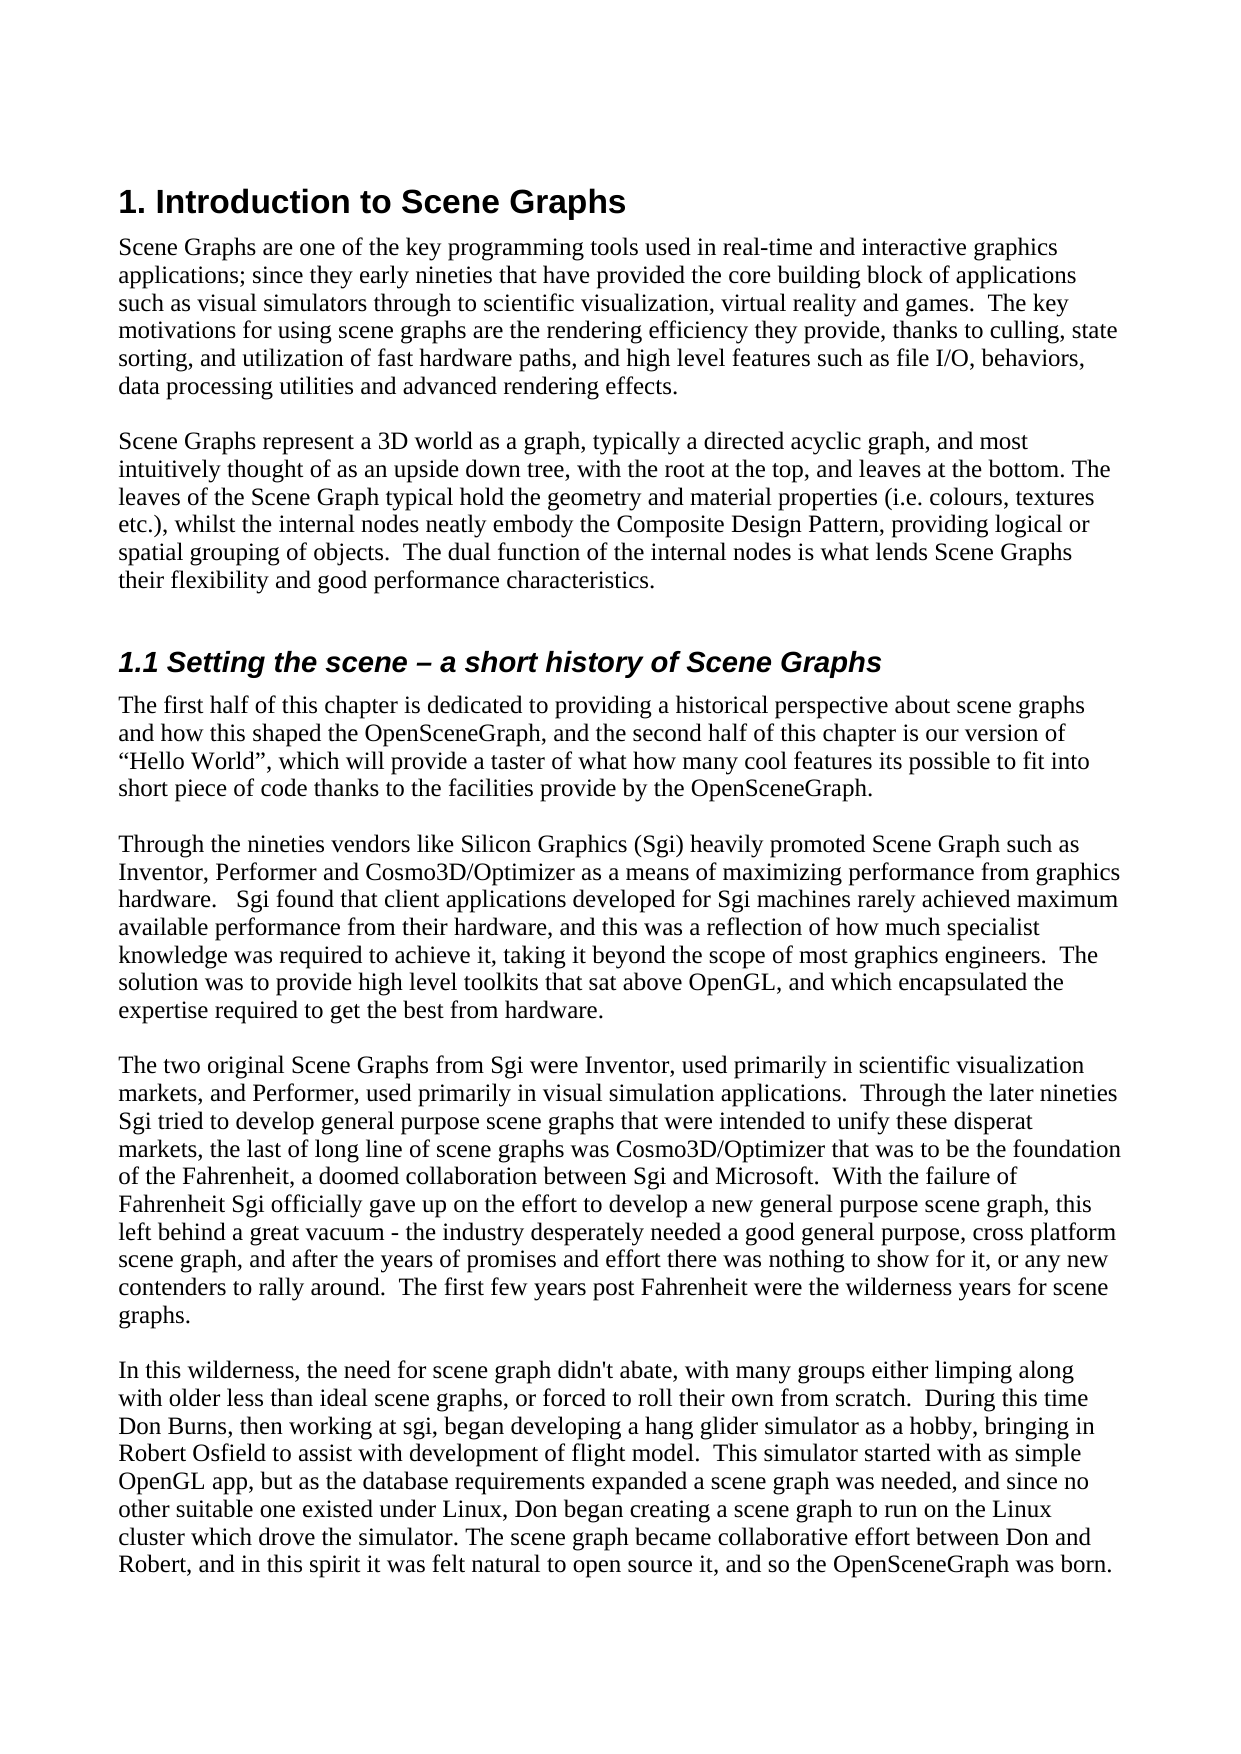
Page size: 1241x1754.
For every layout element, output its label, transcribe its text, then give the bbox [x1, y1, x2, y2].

subtitle 1.1 Setting the scene – a short history of Scene Graphs [118, 646, 1122, 679]
text Scene Graphs are one of the key programming tools used in real-time and interactive graphics applications; since they early nineties that have provided the core building block of applications such as visual simulators through to scientific visualization, virtual reality and games. The key motivations for using scene graphs are the rendering efficiency they provide, thanks to culling, state sorting, and utilization of fast hardware paths, and high level features such as file I/O, behaviors, data processing utilities and advanced rendering effects. [118, 233, 1122, 399]
subtitle 1. Introduction to Scene Graphs [118, 183, 1122, 221]
text The first half of this chapter is dedicated to providing a historical perspective about scene graphs and how this shaped the OpenSceneGraph, and the second half of this chapter is our version of “Hello World”, which will provide a taster of what how many cool features its possible to fit into short piece of code thanks to the facilities provide by the OpenSceneGraph. [118, 691, 1122, 802]
text Scene Graphs represent a 3D world as a graph, typically a directed acyclic graph, and most intuitively thought of as an upside down tree, with the root at the top, and leaves at the bottom. The leaves of the Scene Graph typical hold the geometry and material properties (i.e. colours, textures etc.), whilst the internal nodes neatly embody the Composite Design Pattern, providing logical or spatial grouping of objects. The dual function of the internal nodes is what lends Scene Graphs their flexibility and good performance characteristics. [118, 427, 1122, 593]
text In this wilderness, the need for scene graph didn't abate, with many groups either limping along with older less than ideal scene graphs, or forced to roll their own from scratch. During this time Don Burns, then working at sgi, began developing a hang glider simulator as a hobby, bringing in Robert Osfield to assist with development of flight model. This simulator started with as simple OpenGL app, but as the database requirements expanded a scene graph was needed, and since no other suitable one existed under Linux, Don began creating a scene graph to run on the Linux cluster which drove the simulator. The scene graph became collaborative effort between Don and Robert, and in this spirit it was felt natural to open source it, and so the OpenSceneGraph was born. [118, 1356, 1122, 1578]
text The two original Scene Graphs from Sgi were Inventor, used primarily in scientific visualization markets, and Performer, used primarily in visual simulation applications. Through the later nineties Sgi tried to develop general purpose scene graphs that were intended to unify these disperat markets, the last of long line of scene graphs was Cosmo3D/Optimizer that was to be the foundation of the Fahrenheit, a doomed collaboration between Sgi and Microsoft. With the failure of Fahrenheit Sgi officially gave up on the effort to develop a new general purpose scene graph, this left behind a great vacuum - the industry desperately needed a good general purpose, cross platform scene graph, and after the years of promises and effort there was nothing to show for it, or any new contenders to rally around. The first few years post Fahrenheit were the wilderness years for scene graphs. [118, 1052, 1122, 1329]
text Through the nineties vendors like Silicon Graphics (Sgi) heavily promoted Scene Graph such as Inventor, Performer and Cosmo3D/Optimizer as a means of maximizing performance from graphics hardware. Sgi found that client applications developed for Sgi machines rarely achieved maximum available performance from their hardware, and this was a reflection of how much specialist knowledge was required to achieve it, taking it beyond the scope of most graphics engineers. The solution was to provide high level toolkits that sat above OpenGL, and which encapsulated the expertise required to get the best from hardware. [118, 830, 1122, 1024]
